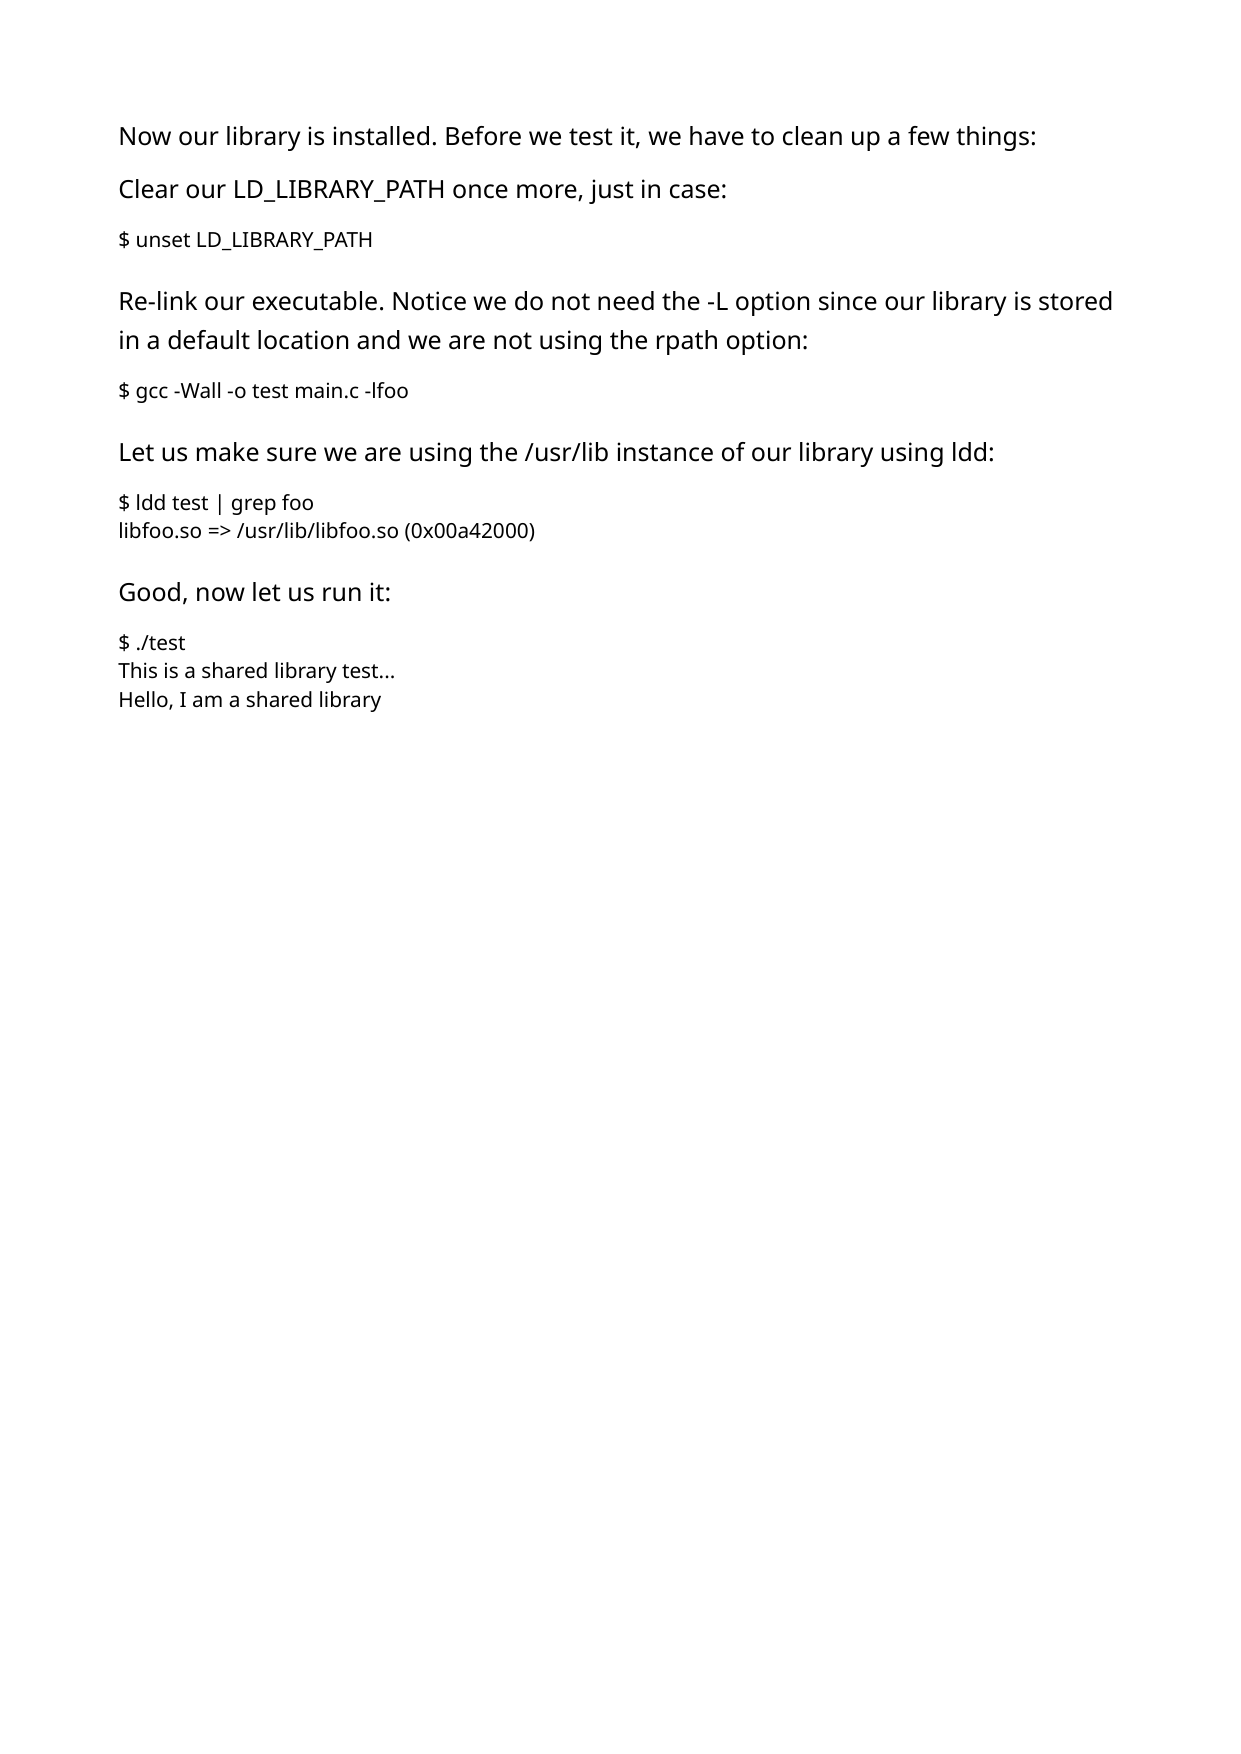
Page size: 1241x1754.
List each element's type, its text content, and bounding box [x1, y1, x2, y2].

text $ ldd test | grep foo [118, 488, 1122, 517]
text This is a shared library test... [118, 657, 1122, 685]
text Now our library is installed. Before we test it, we have to clean up a few things: [118, 118, 1122, 152]
text Let us make sure we are using the /usr/lib instance of our library using ldd: [118, 434, 1122, 468]
text Clear our LD_LIBRARY_PATH once more, just in case: [118, 172, 1122, 206]
text libfoo.so => /usr/lib/libfoo.so (0x00a42000) [118, 517, 1122, 545]
text $ unset LD_LIBRARY_PATH [118, 226, 1122, 254]
text Hello, I am a shared library [118, 685, 1122, 713]
text $ ./test [118, 628, 1122, 657]
text Re-link our executable. Notice we do not need the -L option since our library is stored in a default location and we are not using the rpath option: [118, 283, 1122, 357]
text $ gcc -Wall -o test main.c -lfoo [118, 376, 1122, 405]
text Good, now let us run it: [118, 574, 1122, 608]
